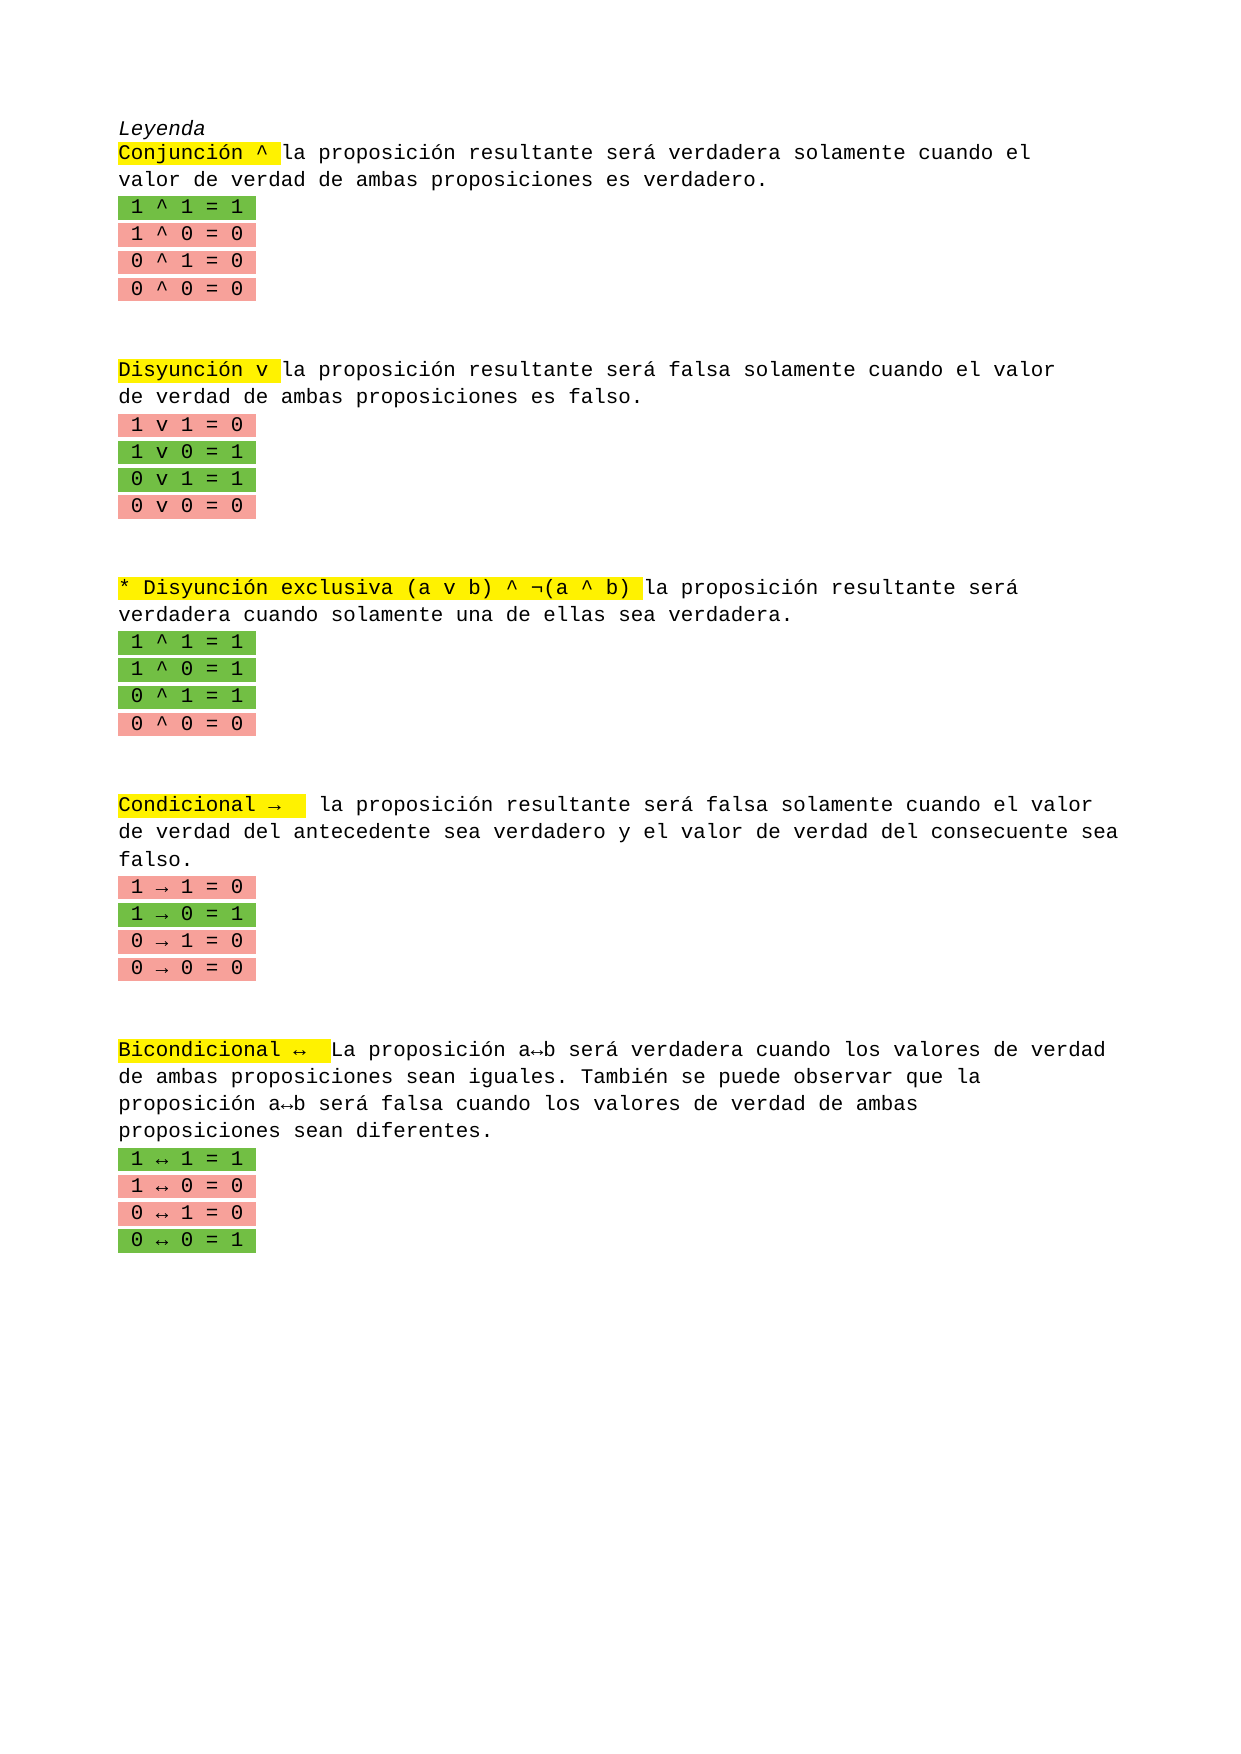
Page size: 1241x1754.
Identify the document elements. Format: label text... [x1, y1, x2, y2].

text 1 ^ 0 = 0 [118, 223, 1122, 247]
text valor de verdad de ambas proposiciones es verdadero. [118, 169, 1122, 193]
text 1 ↔ 0 = 0 [118, 1175, 1122, 1198]
text * Disyunción exclusiva (a v b) ^ ¬(a ^ b) la proposición resultante será verdadera cuando solamente una de ellas sea verdadera. [118, 577, 1122, 628]
text 1 ^ 1 = 1 [118, 631, 1122, 655]
text 1 → 0 = 1 [118, 903, 1122, 927]
text proposición a↔b será falsa cuando los valores de verdad de ambas [118, 1093, 1122, 1117]
text Bicondicional ↔ La proposición a↔b será verdadera cuando los valores de verdad de ambas proposiciones sean iguales. También se puede observar que la [118, 1039, 1122, 1090]
text Condicional → la proposición resultante será falsa solamente cuando el valor de verdad del antecedente sea verdadero y el valor de verdad del consecuente sea falso. [118, 794, 1122, 872]
text 1 v 1 = 0 [118, 414, 1122, 437]
text proposiciones sean diferentes. [118, 1121, 1122, 1144]
text 0 ^ 0 = 0 [118, 713, 1122, 736]
text 0 ^ 1 = 0 [118, 251, 1122, 274]
text 0 ^ 0 = 0 [118, 278, 1122, 301]
text 0 v 0 = 0 [118, 495, 1122, 519]
text 0 v 1 = 1 [118, 468, 1122, 492]
text 0 → 1 = 0 [118, 930, 1122, 954]
text 0 ↔ 1 = 0 [118, 1202, 1122, 1226]
text Leyenda [118, 118, 1122, 142]
text 1 ^ 1 = 1 [118, 196, 1122, 220]
text 1 → 1 = 0 [118, 876, 1122, 899]
text de verdad de ambas proposiciones es falso. [118, 386, 1122, 410]
text 1 ^ 0 = 1 [118, 658, 1122, 682]
text 1 v 0 = 1 [118, 441, 1122, 464]
text Conjunción ^ la proposición resultante será verdadera solamente cuando el [118, 142, 1122, 165]
text 0 → 0 = 0 [118, 957, 1122, 981]
text 1 ↔ 1 = 1 [118, 1148, 1122, 1171]
text Disyunción v la proposición resultante será falsa solamente cuando el valor [118, 359, 1122, 383]
text 0 ^ 1 = 1 [118, 686, 1122, 709]
text 0 ↔ 0 = 1 [118, 1229, 1122, 1253]
